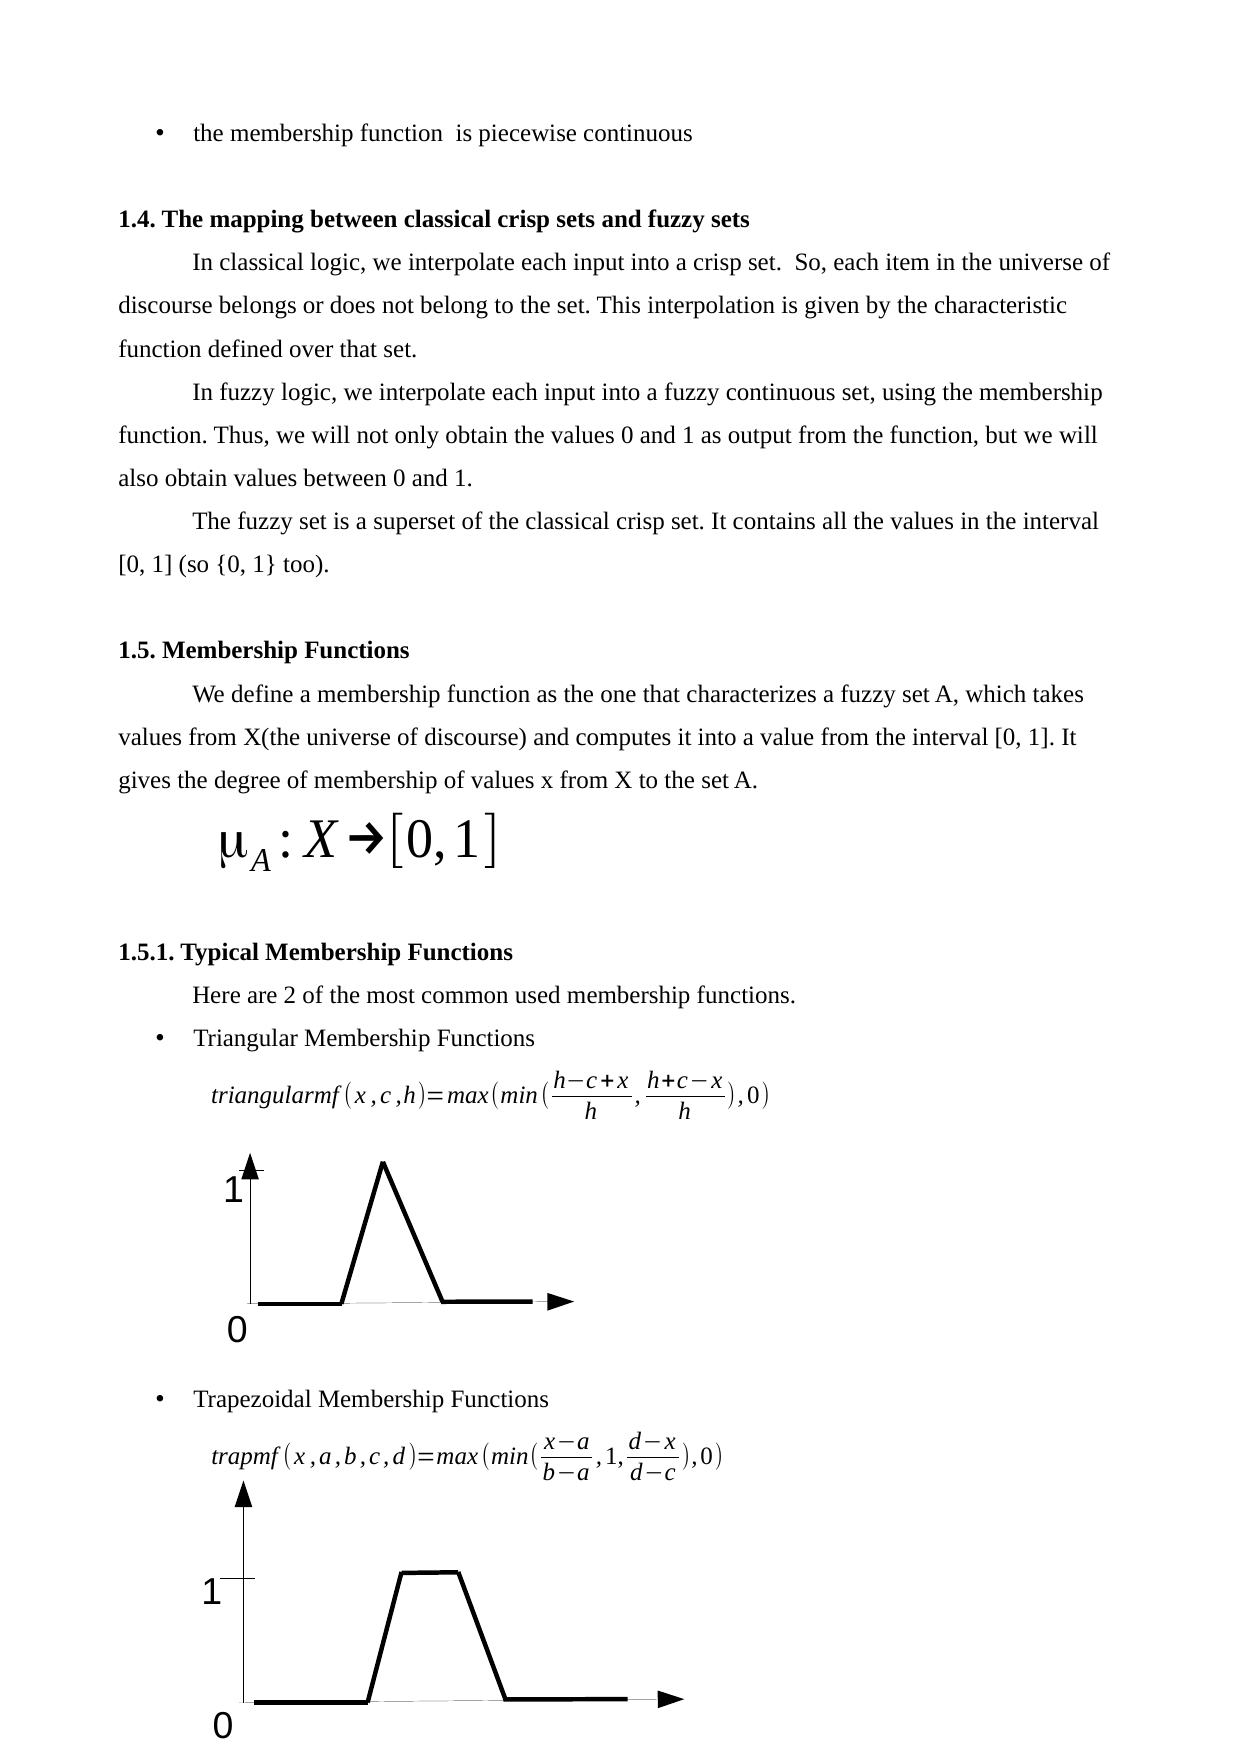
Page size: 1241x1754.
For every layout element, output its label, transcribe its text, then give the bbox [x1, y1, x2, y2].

text 1.5. Membership Functions [118, 636, 1122, 664]
text The fuzzy set is a superset of the classical crisp set. It contains all the values in the interval [0, 1] (so {0, 1} too). [118, 506, 1122, 578]
text 1.5.1. Typical Membership Functions [118, 937, 1122, 966]
text 1.4. The mapping between classical crisp sets and fuzzy sets [118, 204, 1122, 233]
list Triangular Membership Functions [156, 1023, 1122, 1052]
list the membership function is piecewise continuous [156, 118, 1122, 147]
text We define a membership function as the one that characterizes a fuzzy set A, which takes values from X(the universe of discourse) and computes it into a value from the interval [0, 1]. It gives the degree of membership of values x from X to the set A. [118, 679, 1122, 794]
text In classical logic, we interpolate each input into a crisp set. So, each item in the universe of discourse belongs or does not belong to the set. This interpolation is given by the characteristic function defined over that set. [118, 247, 1122, 362]
text In fuzzy logic, we interpolate each input into a fuzzy continuous set, using the membership function. Thus, we will not only obtain the values 0 and 1 as output from the function, but we will also obtain values between 0 and 1. [118, 377, 1122, 492]
text Here are 2 of the most common used membership functions. [118, 980, 1122, 1009]
list Trapezoidal Membership Functions [156, 1384, 1122, 1413]
